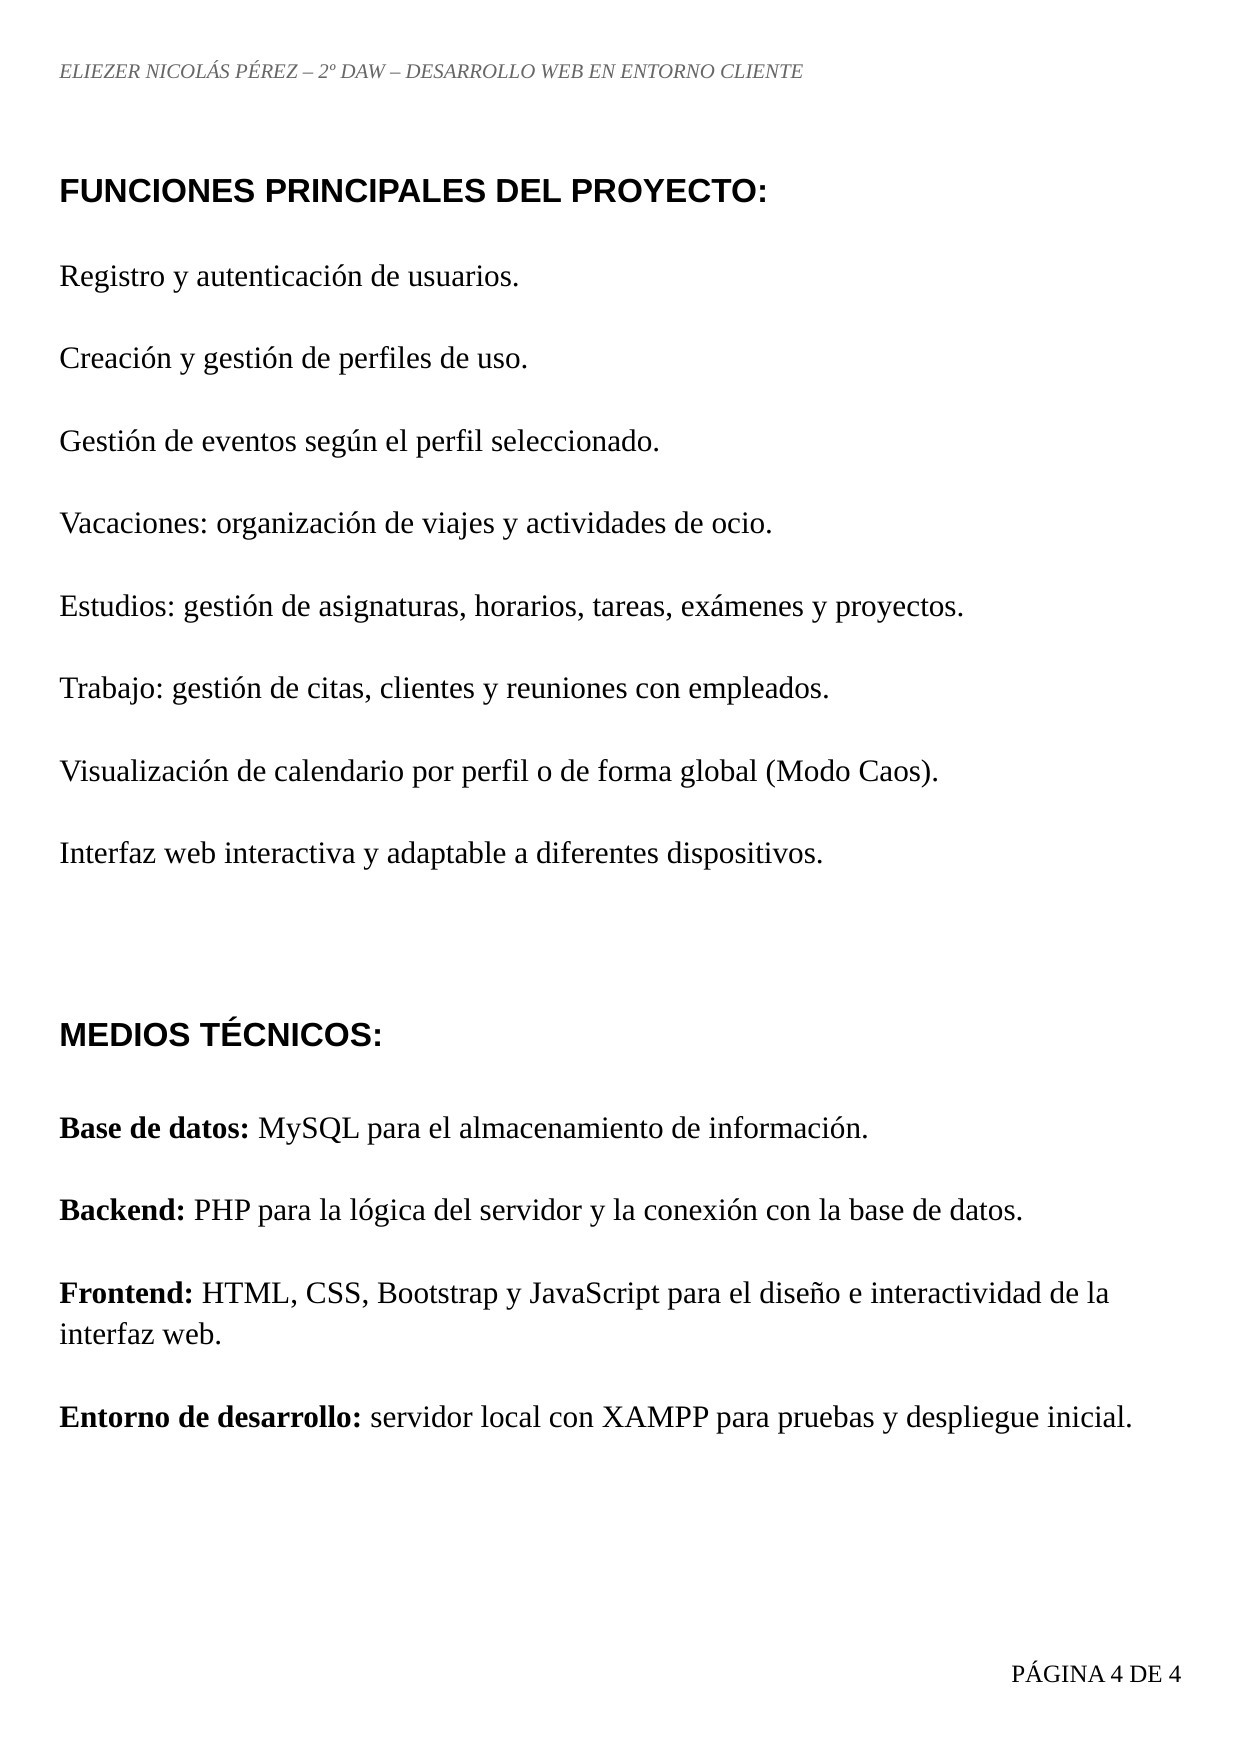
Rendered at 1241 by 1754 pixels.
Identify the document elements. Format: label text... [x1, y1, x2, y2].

text Base de datos: MySQL para el almacenamiento de información. Backend: PHP para la lógica del servidor y la conexión con la base de datos. Frontend: HTML, CSS, Bootstrap y JavaScript para el diseño e interactividad de la interfaz web. Entorno de desarrollo: servidor local con XAMPP para pruebas y despliegue inicial. [59, 1109, 1181, 1434]
subtitle MEDIOS TÉCNICOS: [59, 1015, 1181, 1053]
subtitle FUNCIONES PRINCIPALES DEL PROYECTO: [59, 171, 1181, 209]
text Registro y autenticación de usuarios. Creación y gestión de perfiles de uso. Gestión de eventos según el perfil seleccionado. Vacaciones: organización de viajes y actividades de ocio. Estudios: gestión de asignaturas, horarios, tareas, exámenes y proyectos. Trabajo: gestión de citas, clientes y reuniones con empleados. Visualización de calendario por perfil o de forma global (Modo Caos). Interfaz web interactiva y adaptable a diferentes dispositivos. [59, 257, 1181, 871]
